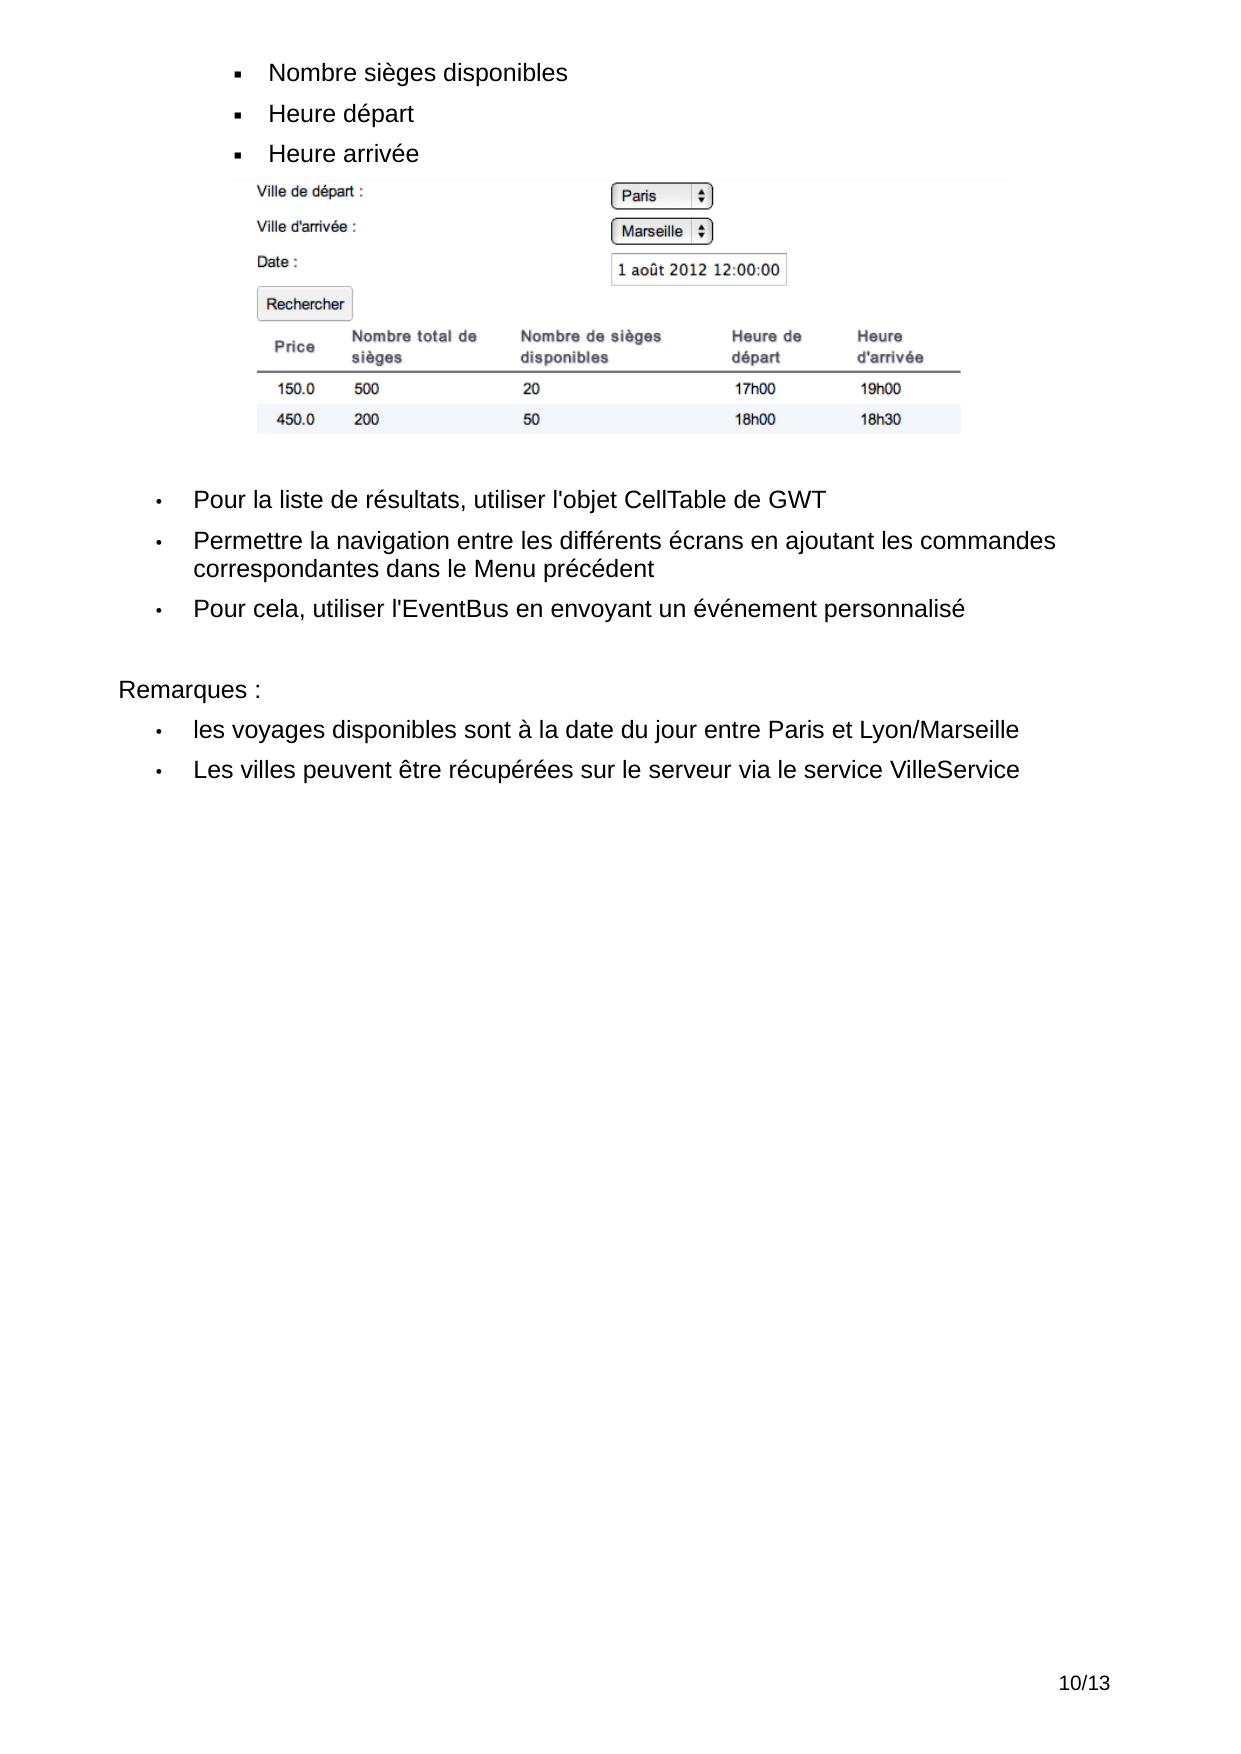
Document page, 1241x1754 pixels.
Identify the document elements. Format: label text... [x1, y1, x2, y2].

list Permettre la navigation entre les différents écrans en ajoutant les commandes correspondantes dans le Menu précédent [156, 527, 1122, 582]
list les voyages disponibles sont à la date du jour entre Paris et Lyon/Marseille [156, 716, 1122, 744]
list Les villes peuvent être récupérées sur le serveur via le service VilleService [156, 756, 1122, 784]
list Pour la liste de résultats, utiliser l'objet CellTable de GWT [156, 486, 1122, 514]
list Heure départ [231, 99, 1122, 127]
picture [230, 180, 1010, 446]
list Pour cela, utiliser l'EventBus en envoyant un événement personnalisé [156, 595, 1122, 623]
list Nombre sièges disponibles [231, 59, 1122, 87]
list Heure arrivée [231, 140, 1122, 168]
text Remarques : [118, 676, 1110, 703]
